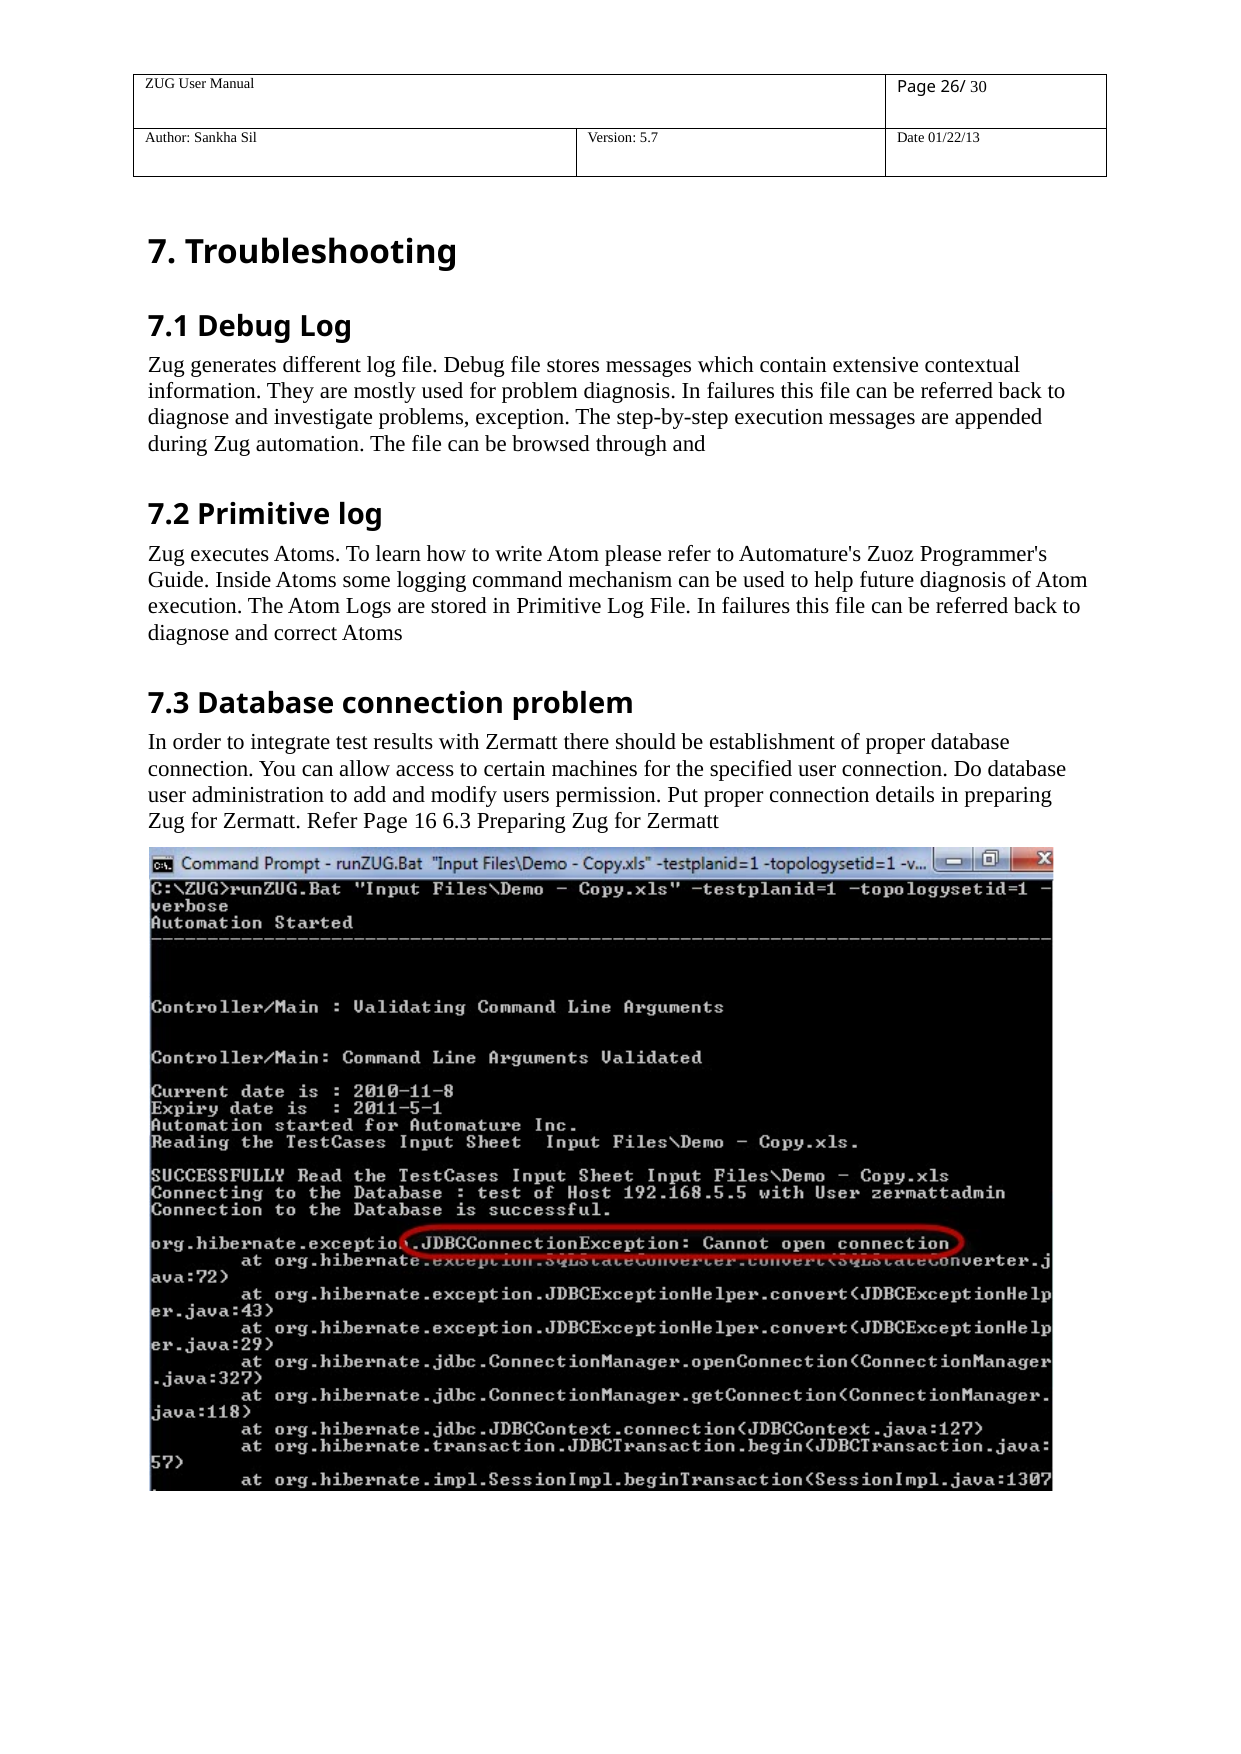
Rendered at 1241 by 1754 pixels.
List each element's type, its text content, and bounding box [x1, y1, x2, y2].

text Zug generates different log file. Debug file stores messages which contain extensive contextual information. They are mostly used for problem diagnosis. In failures this file can be referred back to diagnose and investigate problems, exception. The step-by-step execution messages are appended during Zug automation. The file can be browsed through and [148, 351, 1092, 456]
picture [149, 847, 1054, 1491]
text Zug executes Atoms. To learn how to write Atom please refer to Automature's Zuoz Programmer's Guide. Inside Atoms some logging command mechanism can be used to help future diagnosis of Atom execution. The Atom Logs are stored in Primitive Log File. In failures this file can be referred back to diagnose and correct Atoms [148, 539, 1092, 645]
subtitle 7.2 Primitive log [148, 494, 1092, 533]
subtitle . Troubleshooting [148, 228, 1092, 273]
subtitle 7.1 Debug Log [148, 305, 1092, 344]
subtitle 7.3 Database connection problem [148, 682, 1092, 722]
text In order to integrate test results with Zermatt there should be establishment of proper database connection. You can allow access to certain machines for the specified user connection. Do database user administration to add and modify users permission. Put proper connection details in preparing Zug for Zermatt. Refer Page 16 6.3 Preparing Zug for Zermatt [148, 728, 1092, 834]
